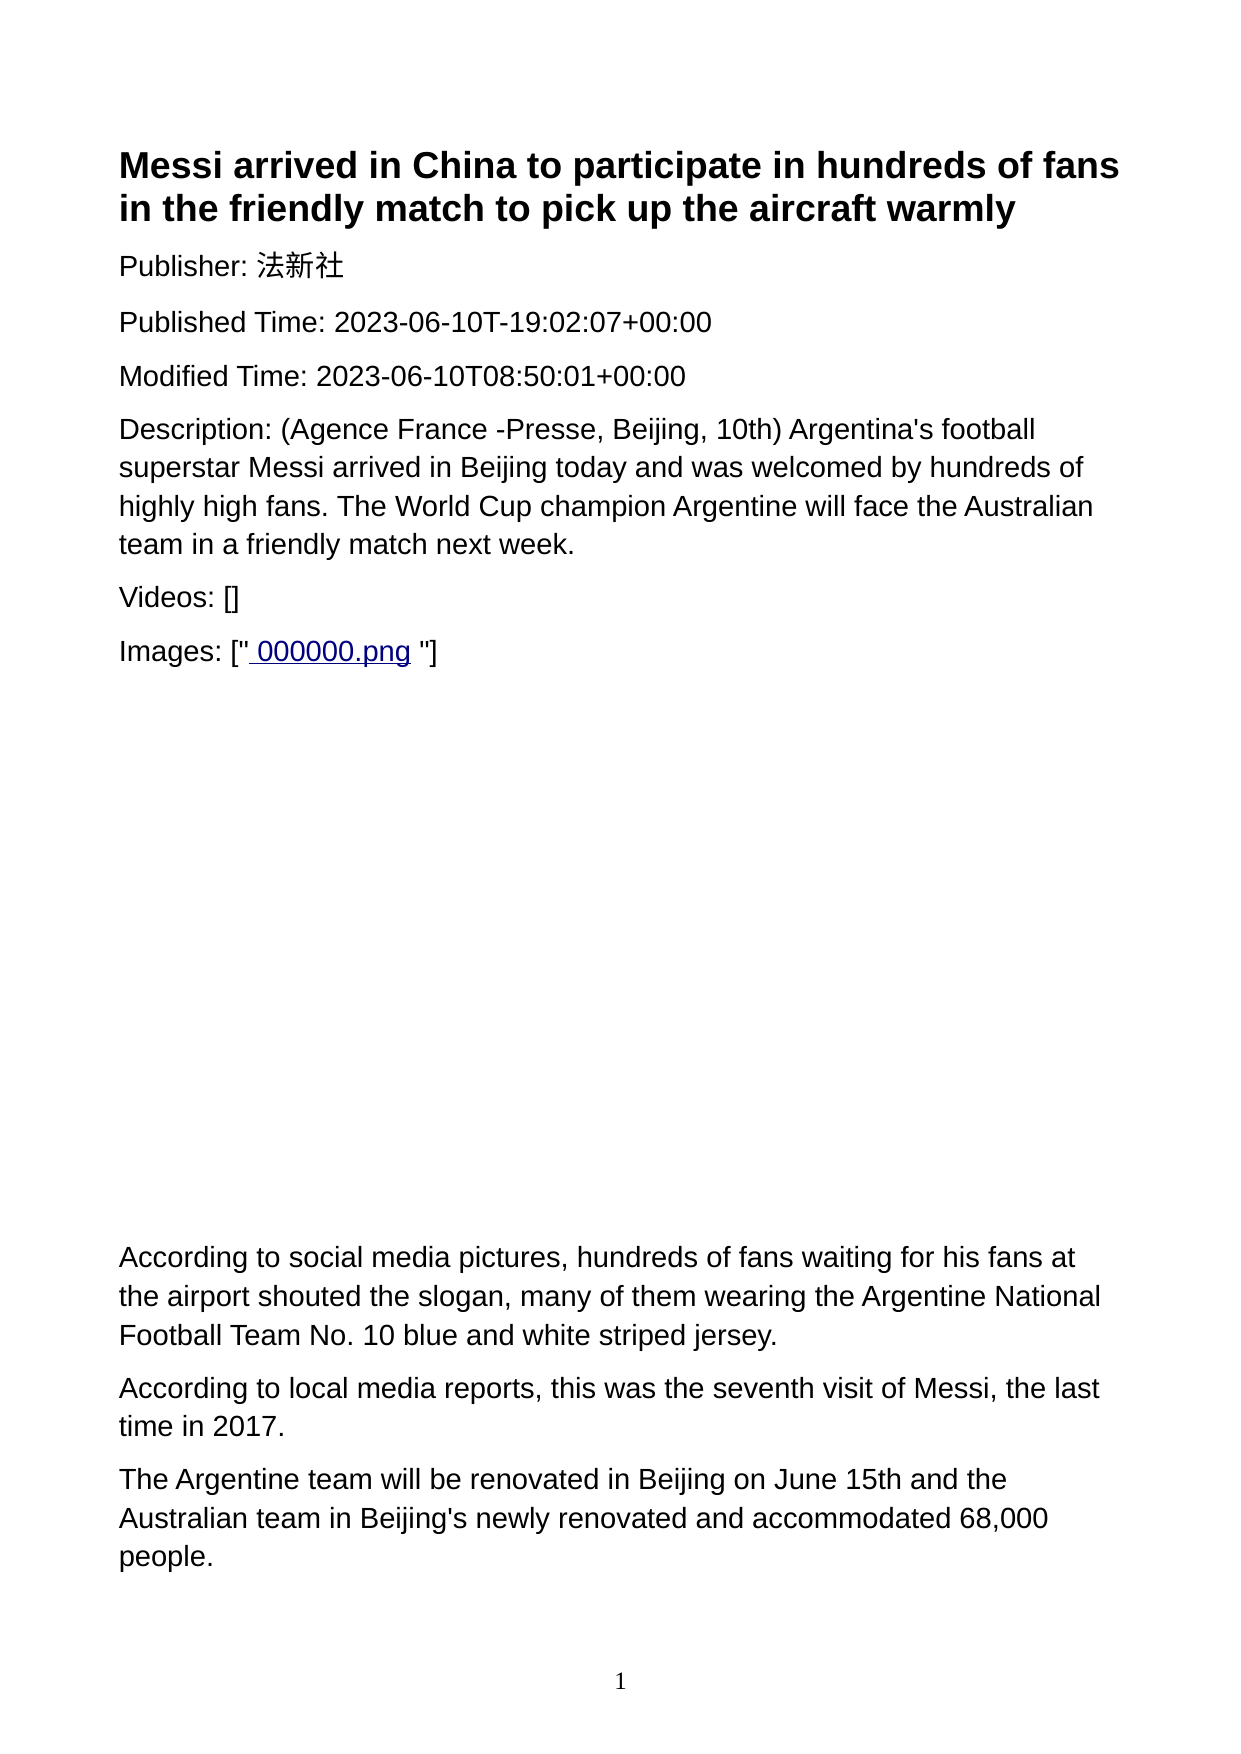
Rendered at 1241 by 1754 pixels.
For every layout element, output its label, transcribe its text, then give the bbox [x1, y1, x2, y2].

text The Argentine team will be renovated in Beijing on June 15th and the Australian team in Beijing's newly renovated and accommodated 68,000 people. [118, 1462, 1122, 1573]
text According to local media reports, this was the seventh visit of Messi, the last time in 2017. [118, 1371, 1122, 1443]
subtitle Messi arrived in China to participate in hundreds of fans in the friendly match to pick up the aircraft warmly [118, 143, 1122, 230]
text Modified Time: 2023-06-10T08:50:01+00:00 [118, 358, 1122, 392]
text Publisher: 法新社 [118, 242, 1122, 284]
text According to social media pictures, hundreds of fans waiting for his fans at the airport shouted the slogan, many of them wearing the Argentine National Football Team No. 10 blue and white striped jersey. [118, 687, 1122, 1351]
text Videos: [] [118, 580, 1122, 614]
text Description: (Agence France -Presse, Beijing, 10th) Argentina's football superstar Messi arrived in Beijing today and was welcomed by hundreds of highly high fans. The World Cup champion Argentine will face the Australian team in a friendly match next week. [118, 412, 1122, 561]
text Images: [" 000000.png "] [118, 633, 1122, 667]
text Published Time: 2023-06-10T-19:02:07+00:00 [118, 305, 1122, 339]
